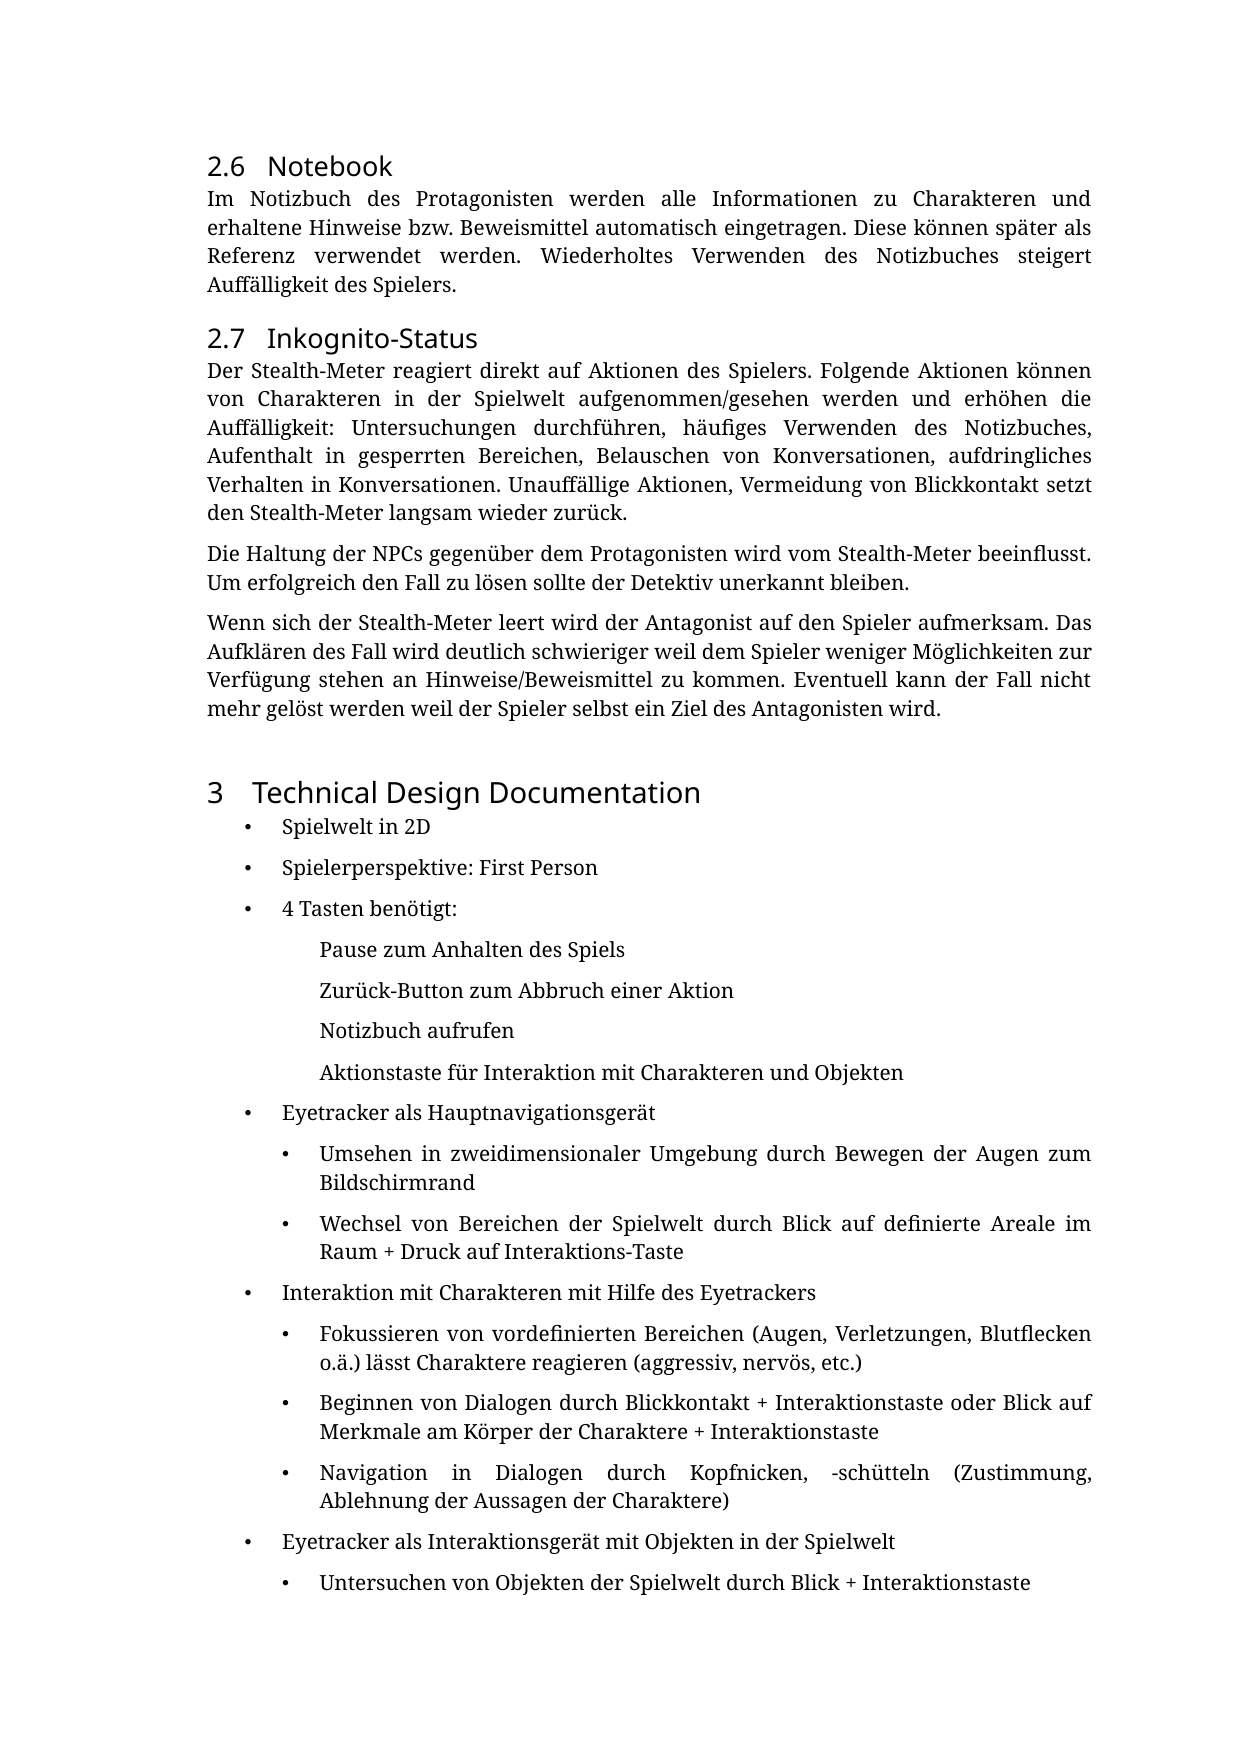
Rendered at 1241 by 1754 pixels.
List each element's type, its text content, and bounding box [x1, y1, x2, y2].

list Untersuchen von Objekten der Spielwelt durch Blick + Interaktionstaste [282, 1568, 1092, 1597]
subtitle Notebook [207, 148, 1092, 184]
list 4 Tasten benötigt: [244, 894, 1092, 922]
list Spielerperspektive: First Person [244, 853, 1092, 881]
text Die Haltung der NPCs gegenüber dem Protagonisten wird vom Stealth-Meter beeinflusst. Um erfolgreich den Fall zu lösen sollte der Detektiv unerkannt bleiben. [207, 539, 1092, 596]
list Interaktion mit Charakteren mit Hilfe des Eyetrackers [244, 1278, 1092, 1307]
list Aktionstaste für Interaktion mit Charakteren und Objekten [282, 1058, 1092, 1086]
list Spielwelt in 2D [244, 812, 1092, 840]
list Notizbuch aufrufen [282, 1017, 1092, 1045]
list Wechsel von Bereichen der Spielwelt durch Blick auf definierte Areale im Raum + Druck auf Interaktions-Taste [282, 1209, 1092, 1266]
list Zurück-Button zum Abbruch einer Aktion [282, 976, 1092, 1004]
list Pause zum Anhalten des Spiels [282, 935, 1092, 963]
list Navigation in Dialogen durch Kopfnicken, -schütteln (Zustimmung, Ablehnung der Aussagen der Charaktere) [282, 1458, 1092, 1515]
subtitle Inkognito-Status [207, 319, 1092, 356]
list Eyetracker als Hauptnavigationsgerät [244, 1098, 1092, 1127]
list Eyetracker als Interaktionsgerät mit Objekten in der Spielwelt [244, 1527, 1092, 1556]
subtitle Technical Design Documentation [207, 772, 1092, 812]
list Beginnen von Dialogen durch Blickkontakt + Interaktionstaste oder Blick auf Merkmale am Körper der Charaktere + Interaktionstaste [282, 1388, 1092, 1445]
list Umsehen in zweidimensionaler Umgebung durch Bewegen der Augen zum Bildschirmrand [282, 1139, 1092, 1196]
list Fokussieren von vordefinierten Bereichen (Augen, Verletzungen, Blutflecken o.ä.) lässt Charaktere reagieren (aggressiv, nervös, etc.) [282, 1319, 1092, 1376]
text Wenn sich der Stealth-Meter leert wird der Antagonist auf den Spieler aufmerksam. Das Aufklären des Fall wird deutlich schwieriger weil dem Spieler weniger Möglichkeiten zur Verfügung stehen an Hinweise/Beweismittel zu kommen. Eventuell kann der Fall nicht mehr gelöst werden weil der Spieler selbst ein Ziel des Antagonisten wird. [207, 608, 1092, 722]
text Im Notizbuch des Protagonisten werden alle Informationen zu Charakteren und erhaltene Hinweise bzw. Beweismittel automatisch eingetragen. Diese können später als Referenz verwendet werden. Wiederholtes Verwenden des Notizbuches steigert Auffälligkeit des Spielers. [207, 184, 1092, 298]
text Der Stealth-Meter reagiert direkt auf Aktionen des Spielers. Folgende Aktionen können von Charakteren in der Spielwelt aufgenommen/gesehen werden und erhöhen die Auffälligkeit: Untersuchungen durchführen, häufiges Verwenden des Notizbuches, Aufenthalt in gesperrten Bereichen, Belauschen von Konversationen, aufdringliches Verhalten in Konversationen. Unauffällige Aktionen, Vermeidung von Blickkontakt setzt den Stealth-Meter langsam wieder zurück. [207, 356, 1092, 527]
